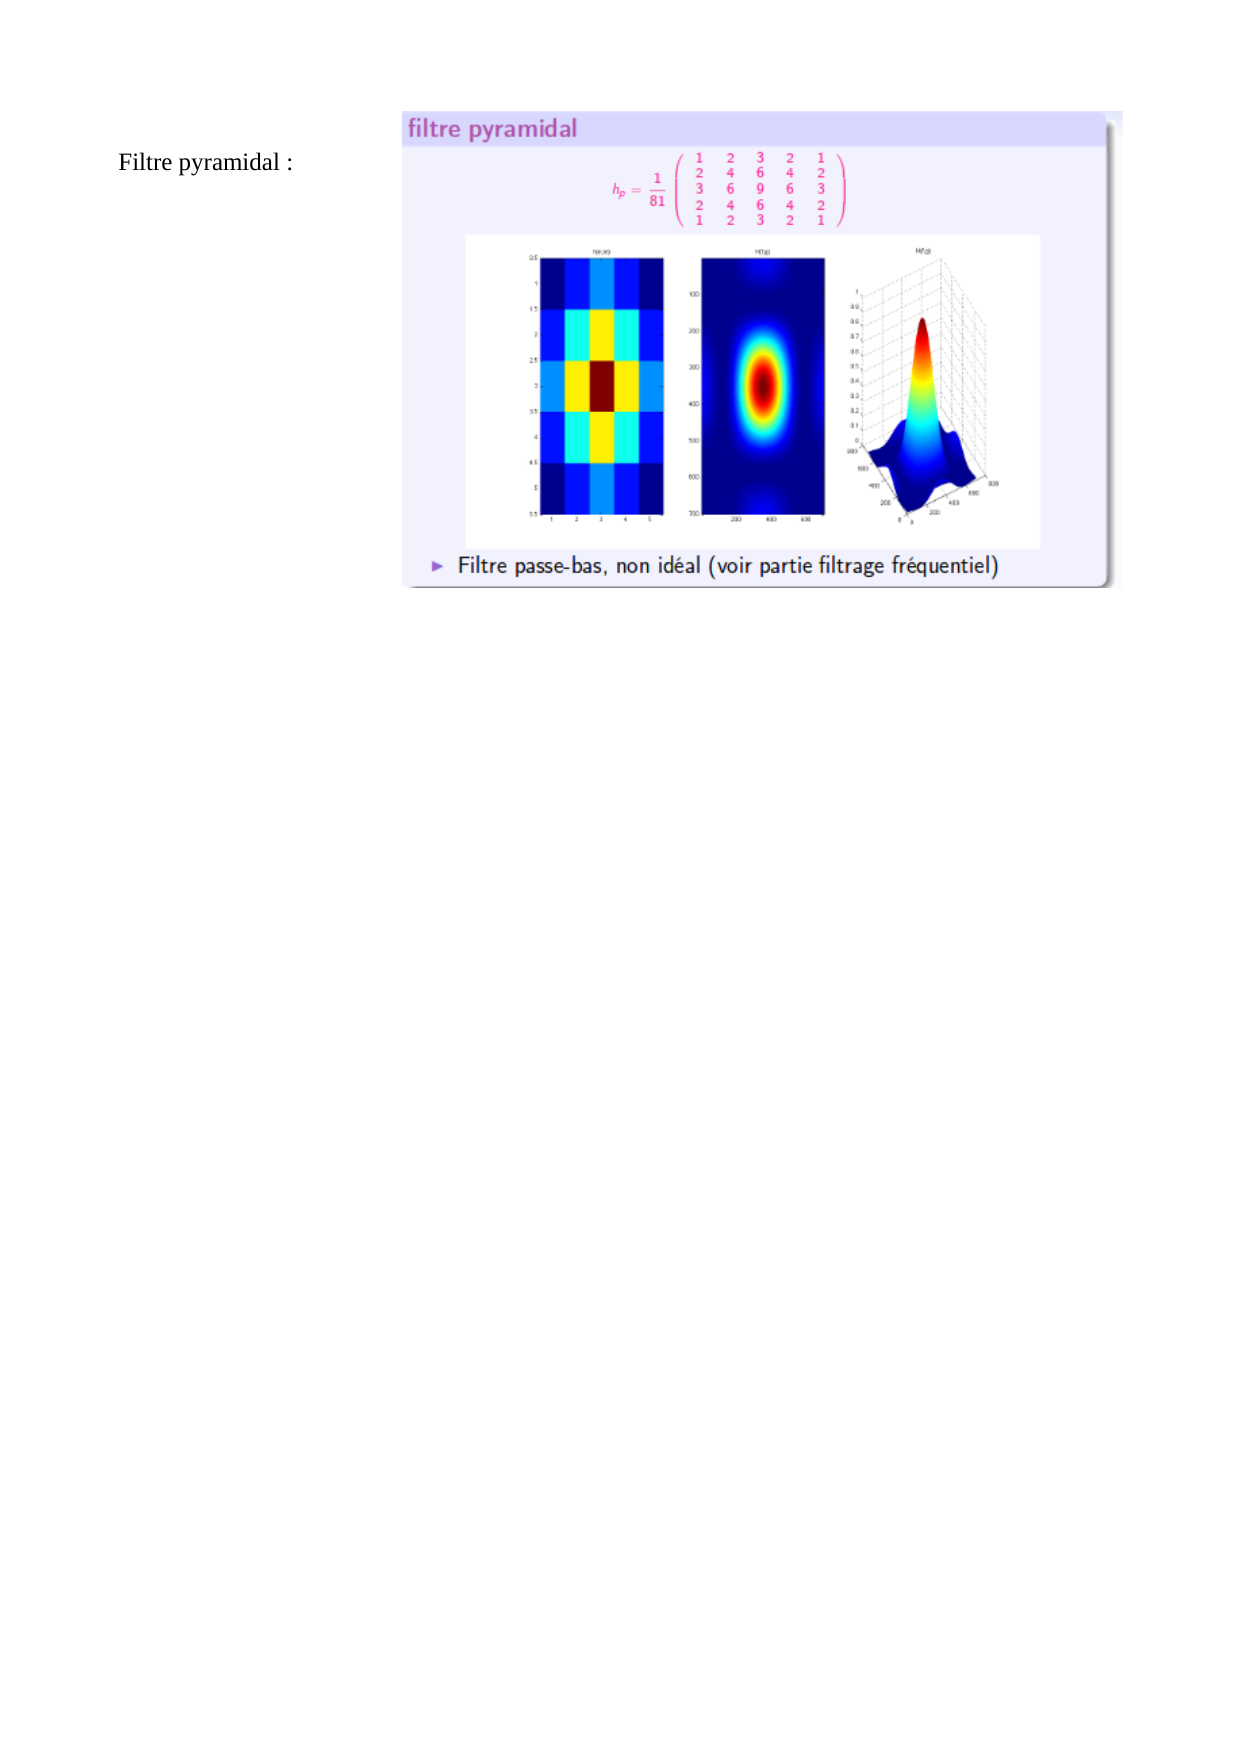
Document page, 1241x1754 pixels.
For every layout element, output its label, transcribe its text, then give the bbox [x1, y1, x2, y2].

picture [401, 111, 1123, 588]
text Filtre pyramidal : [118, 147, 401, 176]
